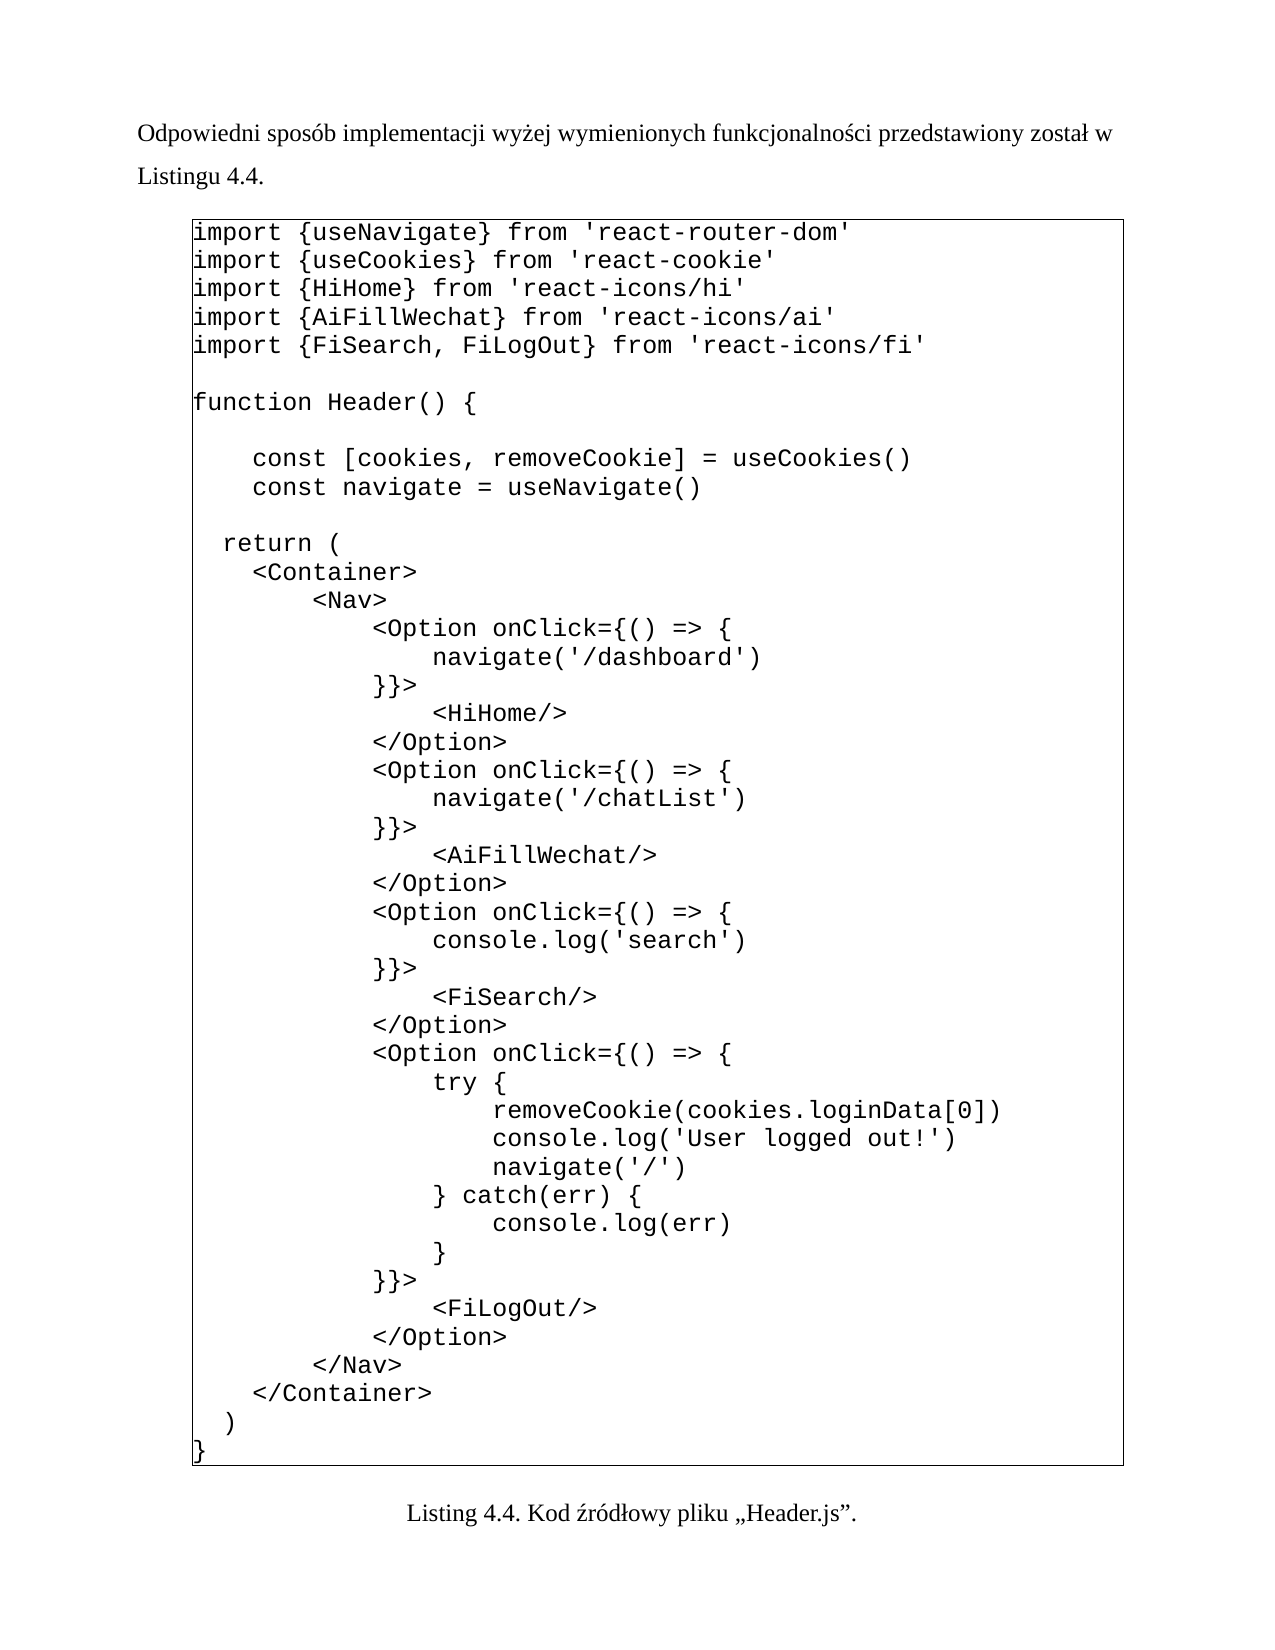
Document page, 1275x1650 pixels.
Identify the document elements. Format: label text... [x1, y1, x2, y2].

text Odpowiedni sposób implementacji wyżej wymienionych funkcjonalności przedstawiony został w Listingu 4.4. [137, 118, 1145, 190]
text Listing 4.4. Kod źródłowy pliku „Header.js”. [118, 1498, 1145, 1527]
